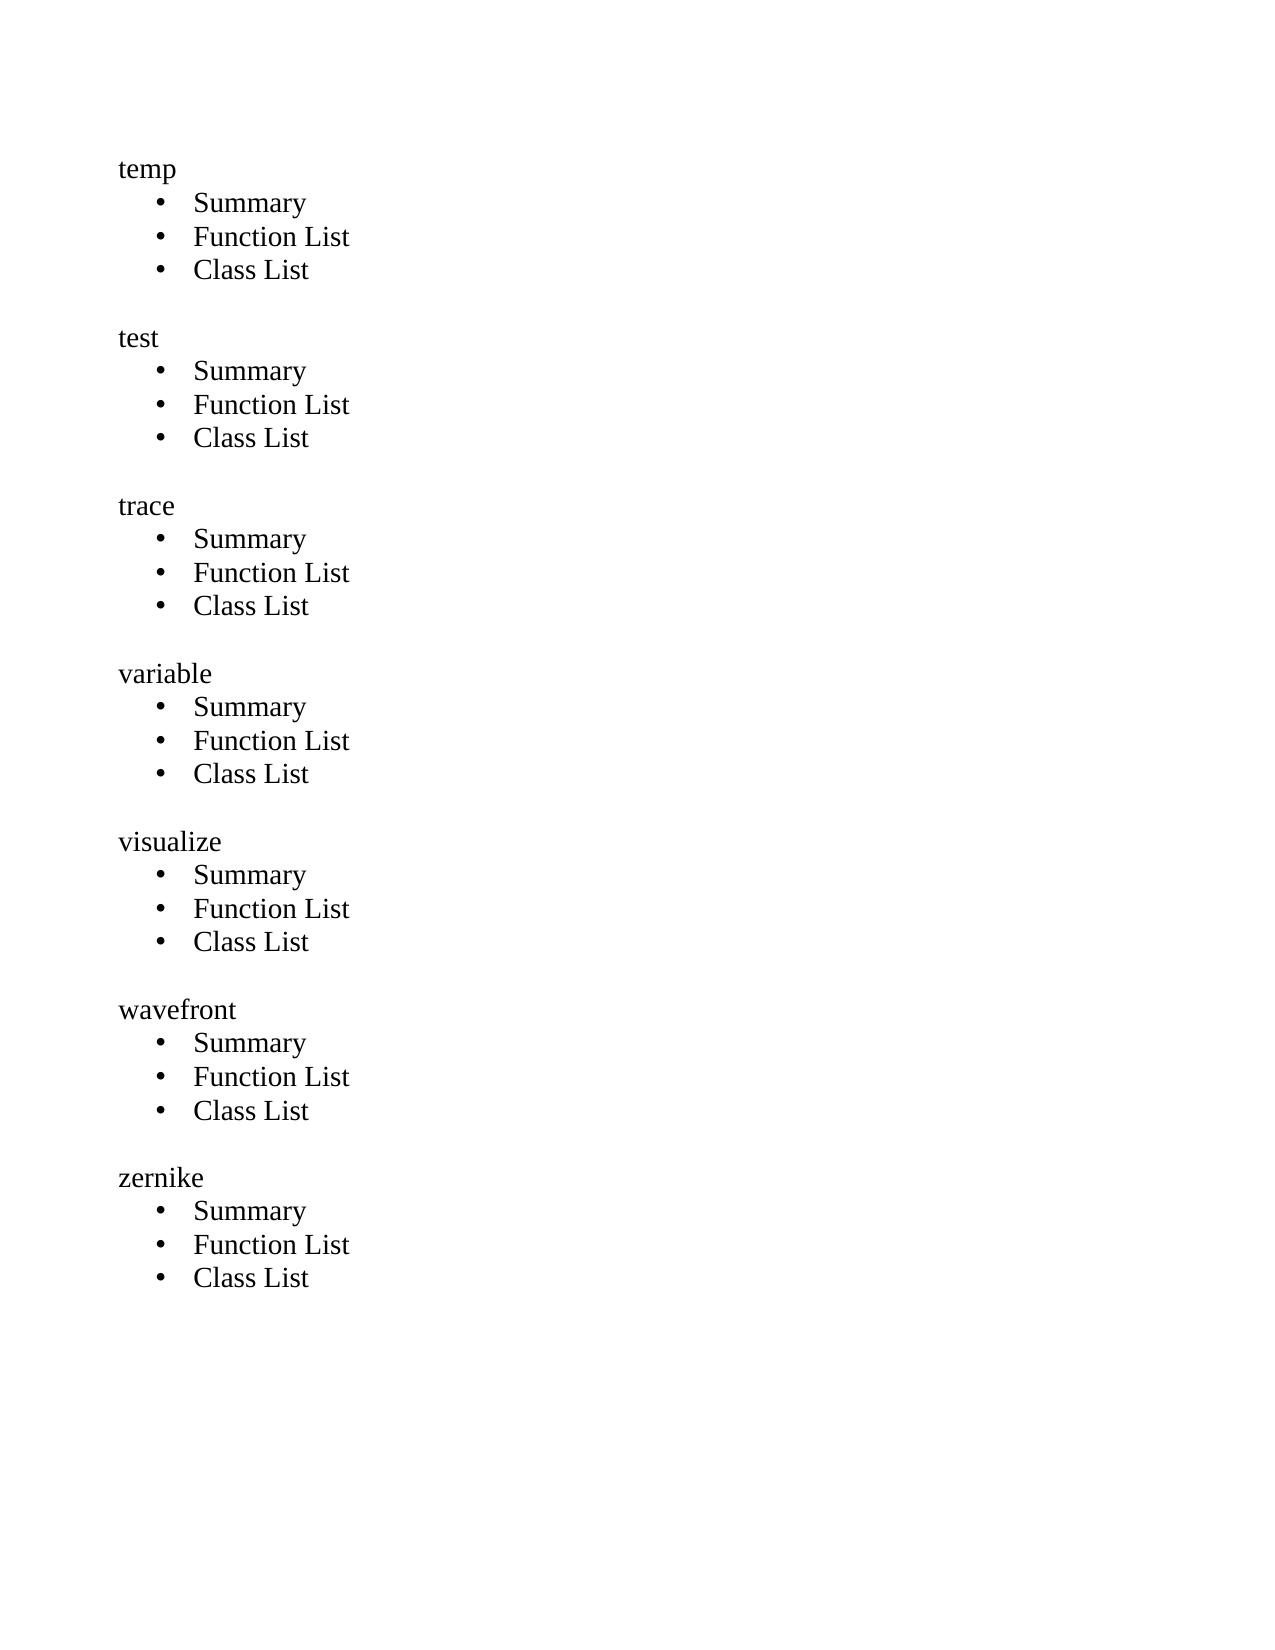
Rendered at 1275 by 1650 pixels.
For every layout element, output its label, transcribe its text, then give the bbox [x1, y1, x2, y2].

list Summary [156, 857, 1157, 891]
list Function List [156, 723, 1157, 757]
list Function List [156, 1227, 1157, 1261]
list Class List [156, 421, 1157, 454]
list Function List [156, 891, 1157, 924]
list Summary [156, 1193, 1157, 1227]
list Summary [156, 521, 1157, 555]
list Summary [156, 1025, 1157, 1059]
list Class List [156, 588, 1157, 622]
list Function List [156, 555, 1157, 588]
text temp [118, 152, 1157, 185]
list Summary [156, 185, 1157, 219]
list Class List [156, 924, 1157, 958]
list Summary [156, 689, 1157, 723]
list Function List [156, 387, 1157, 421]
text variable [118, 656, 1157, 689]
text zernike [118, 1160, 1157, 1193]
text visualize [118, 824, 1157, 857]
list Summary [156, 353, 1157, 387]
list Class List [156, 1261, 1157, 1294]
text trace [118, 488, 1157, 521]
list Class List [156, 252, 1157, 286]
text test [118, 320, 1157, 353]
list Class List [156, 1093, 1157, 1126]
list Function List [156, 1059, 1157, 1093]
text wavefront [118, 992, 1157, 1025]
list Function List [156, 219, 1157, 252]
list Class List [156, 757, 1157, 790]
